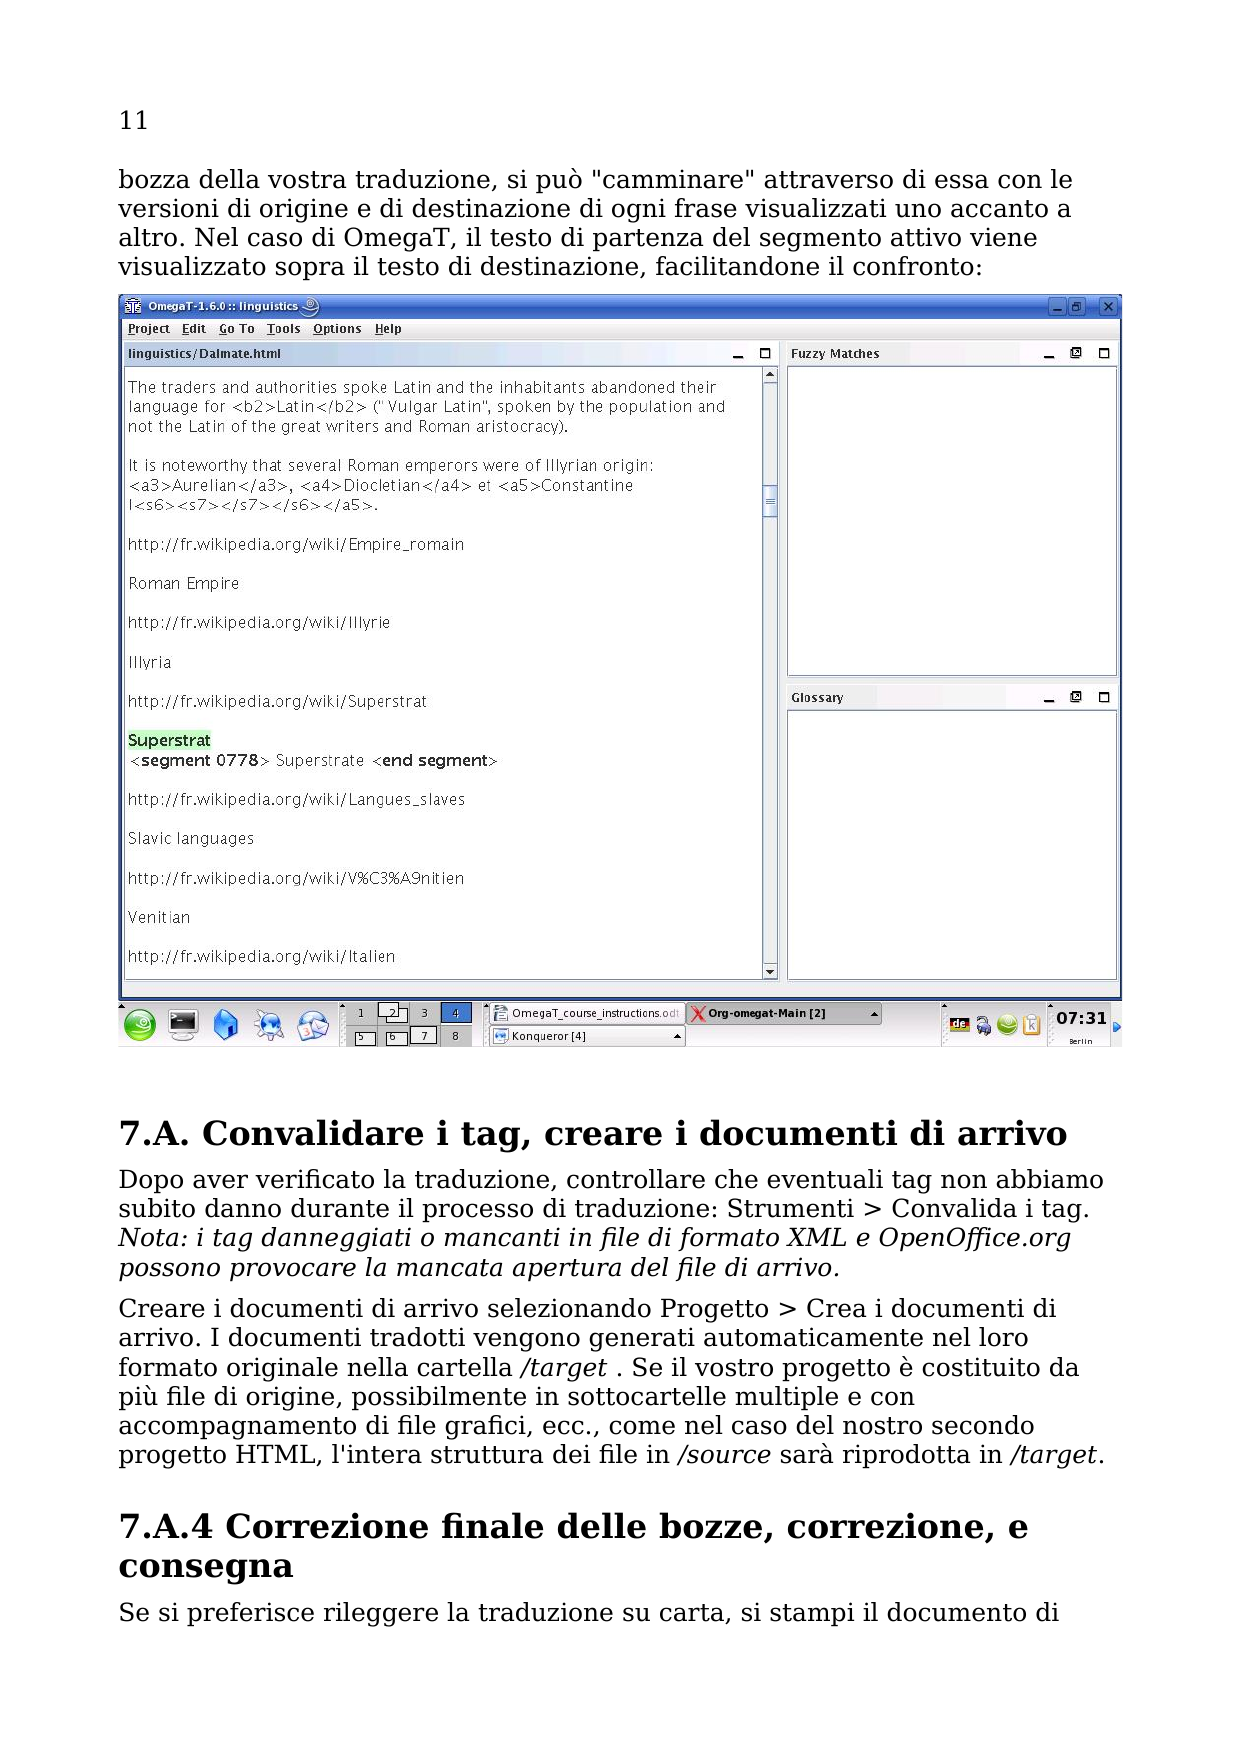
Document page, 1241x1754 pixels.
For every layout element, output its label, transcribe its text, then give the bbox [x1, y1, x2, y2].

subtitle 7.A.4 Correzione finale delle bozze, correzione, e consegna [118, 1507, 1122, 1585]
text Creare i documenti di arrivo selezionando Progetto > Crea i documenti di arrivo. I documenti tradotti vengono generati automaticamente nel loro formato originale nella cartella /target . Se il vostro progetto è costituito da più file di origine, possibilmente in sottocartelle multiple e con accompagnamento di file grafici, ecc., come nel caso del nostro secondo progetto HTML, l'intera struttura dei file in /source sarà riprodotta in /target. [118, 1294, 1122, 1469]
picture [118, 294, 1123, 1047]
subtitle 7.A. Convalidare i tag, creare i documenti di arrivo [118, 1113, 1122, 1153]
text Se si preferisce rileggere la traduzione su carta, si stampi il documento di [118, 1598, 1122, 1627]
text bozza della vostra traduzione, si può "camminare" attraverso di essa con le versioni di origine e di destinazione di ogni frase visualizzati uno accanto a altro. Nel caso di OmegaT, il testo di partenza del segmento attivo viene visualizzato sopra il testo di destinazione, facilitandone il confronto: [118, 165, 1122, 282]
text Dopo aver verificato la traduzione, controllare che eventuali tag non abbiamo subito danno durante il processo di traduzione: Strumenti > Convalida i tag. Nota: i tag danneggiati o mancanti in file di formato XML e OpenOffice.org possono provocare la mancata apertura del file di arrivo. [118, 1165, 1122, 1282]
